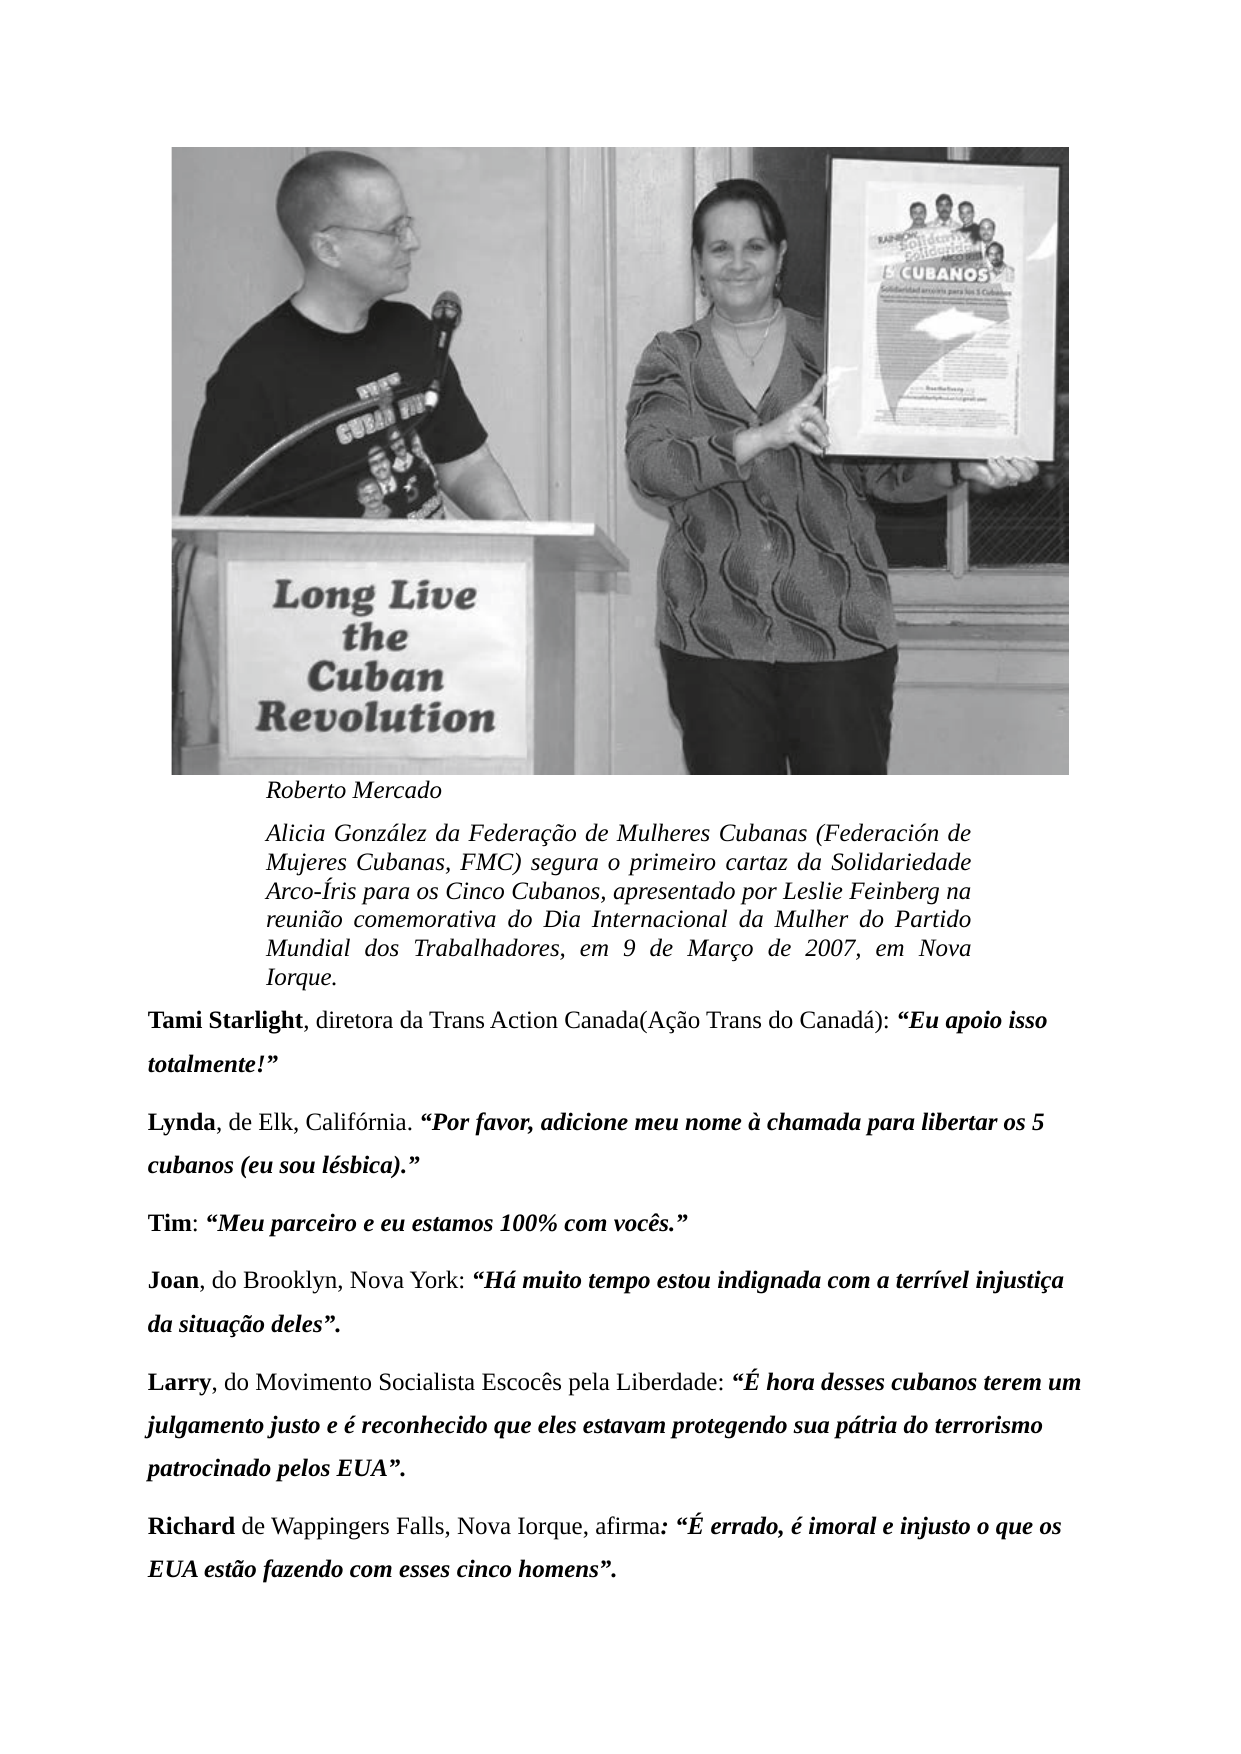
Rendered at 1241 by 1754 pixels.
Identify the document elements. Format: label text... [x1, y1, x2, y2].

text Roberto Mercado [266, 775, 974, 803]
text Richard de Wappingers Falls, Nova Iorque, afirma: “É errado, é imoral e injusto o que os EUA estão fazendo com esses cinco homens”. [148, 1511, 1093, 1583]
text Joan, do Brooklyn, Nova York: “Há muito tempo estou indignada com a terrível injustiça da situação deles”. [148, 1266, 1093, 1337]
text Lynda, de Elk, Califórnia. “Por favor, adicione meu nome à chamada para libertar os 5 cubanos (eu sou lésbica).” [148, 1107, 1093, 1178]
text Larry, do Movimento Socialista Escocês pela Liberdade: “É hora desses cubanos terem um julgamento justo e é reconhecido que eles estavam protegendo sua pátria do terrorismo patrocinado pelos EUA”. [148, 1367, 1093, 1482]
text Tim: “Meu parceiro e eu estamos 100% com vocês.” [148, 1208, 1093, 1236]
text Tami Starlight, diretora da Trans Action Canada(Ação Trans do Canadá): “Eu apoio isso totalmente!” [148, 1006, 1093, 1077]
text Alicia González da Federação de Mulheres Cubanas (Federación de Mujeres Cubanas, FMC) segura o primeiro cartaz da Solidariedade Arco-Íris para os Cinco Cubanos, apresentado por Leslie Feinberg na reunião comemorativa do Dia Internacional da Mulher do Partido Mundial dos Trabalhadores, em 9 de Março de 2007, em Nova Iorque. [266, 818, 974, 991]
picture [171, 147, 1069, 775]
